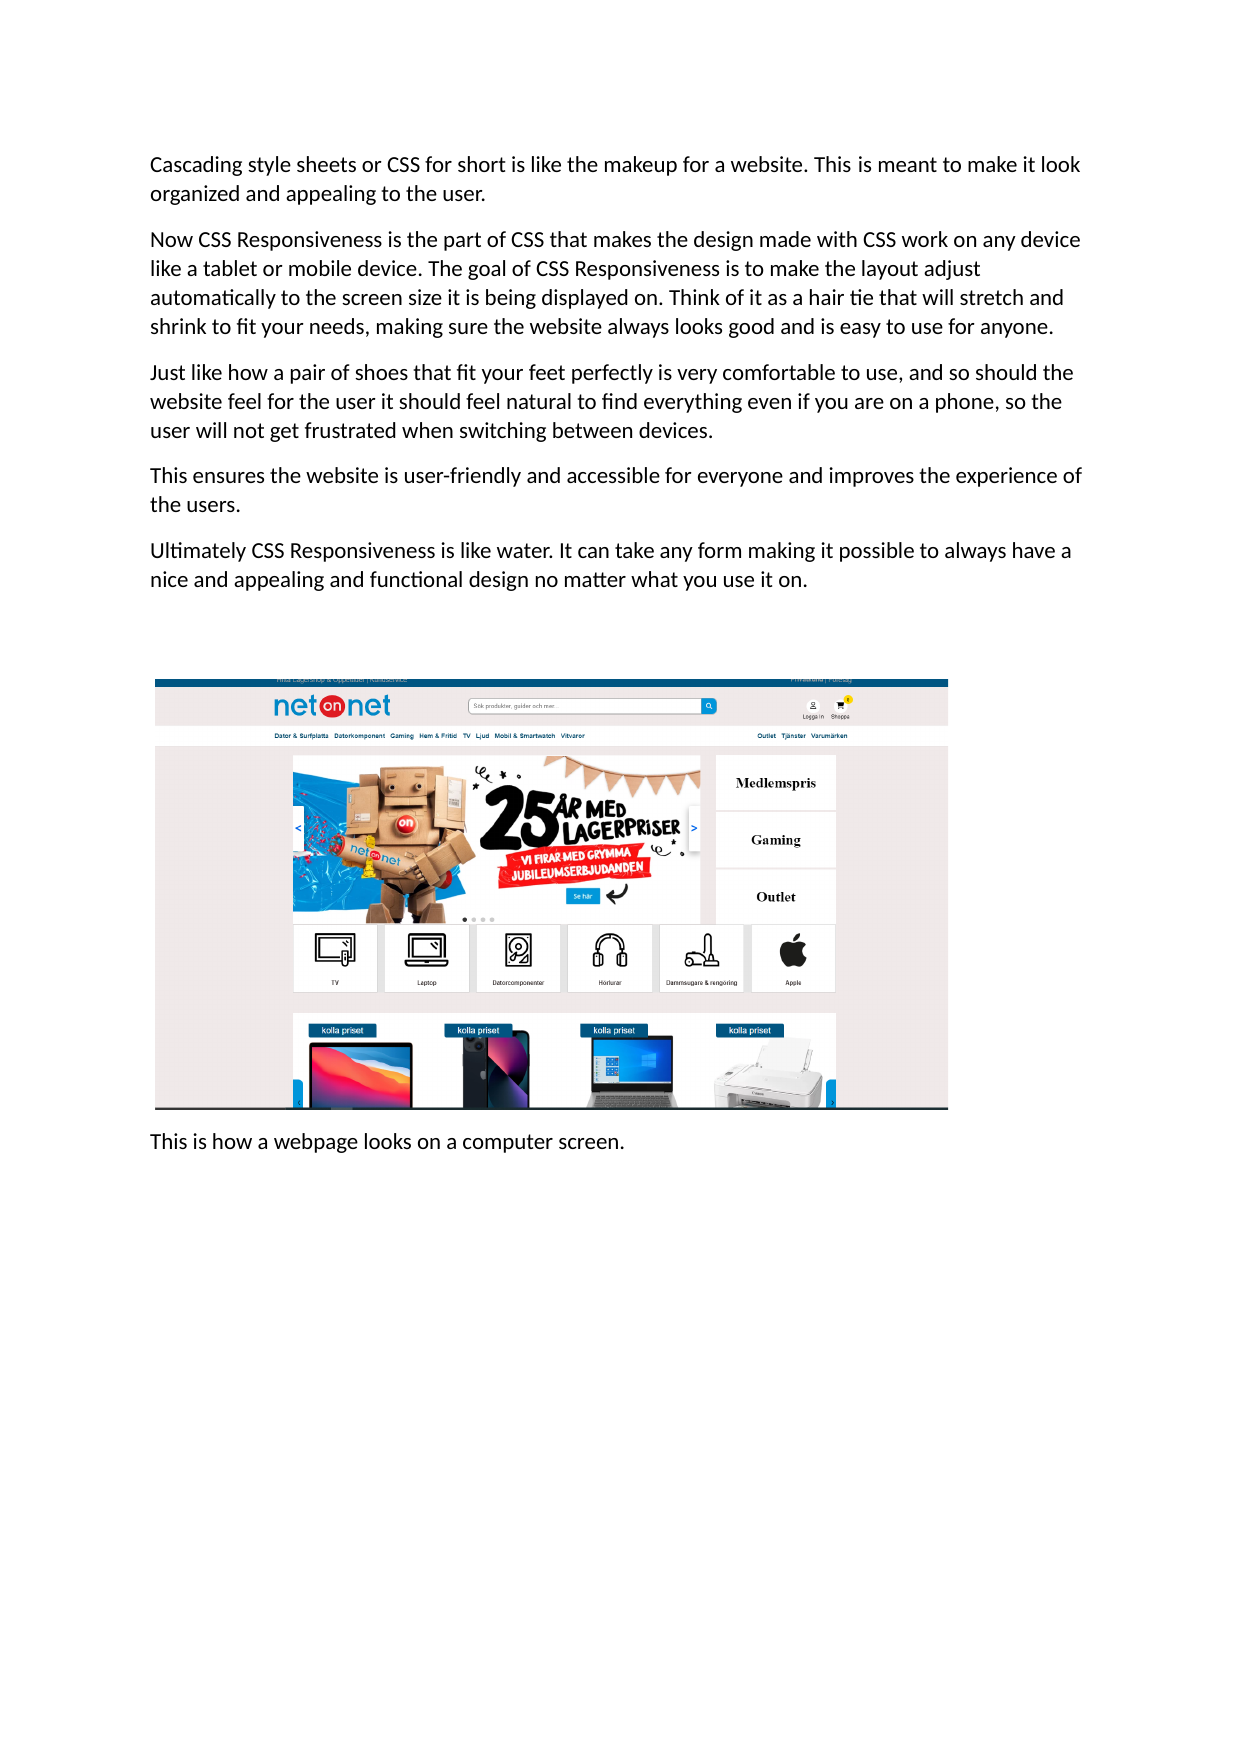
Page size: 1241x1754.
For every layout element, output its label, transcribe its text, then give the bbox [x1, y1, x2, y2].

text Cascading style sheets or CSS for short is like the makeup for a website. This is meant to make it look organized and appealing to the user. [150, 150, 1090, 207]
text This is how a webpage looks on a computer screen. [150, 1127, 1090, 1155]
text This ensures the website is user-friendly and accessible for everyone and improves the experience of the users. [150, 462, 1090, 519]
text Just like how a pair of shoes that fit your feet perfectly is very comfortable to use, and so should the website feel for the user it should feel natural to find everything even if you are on a phone, so the user will not get frustrated when switching between devices. [150, 358, 1090, 444]
text Ultimately CSS Responsiveness is like water. It can take any form making it possible to always have a nice and appealing and functional design no matter what you use it on. [150, 536, 1090, 593]
text Now CSS Responsiveness is the part of CSS that makes the design made with CSS work on any device like a tablet or mobile device. The goal of CSS Responsiveness is to make the layout adjust automatically to the screen size it is being displayed on. Think of it as a hair tie that will stretch and shrink to fit your needs, making sure the website always looks good and is easy to use for anyone. [150, 225, 1090, 340]
